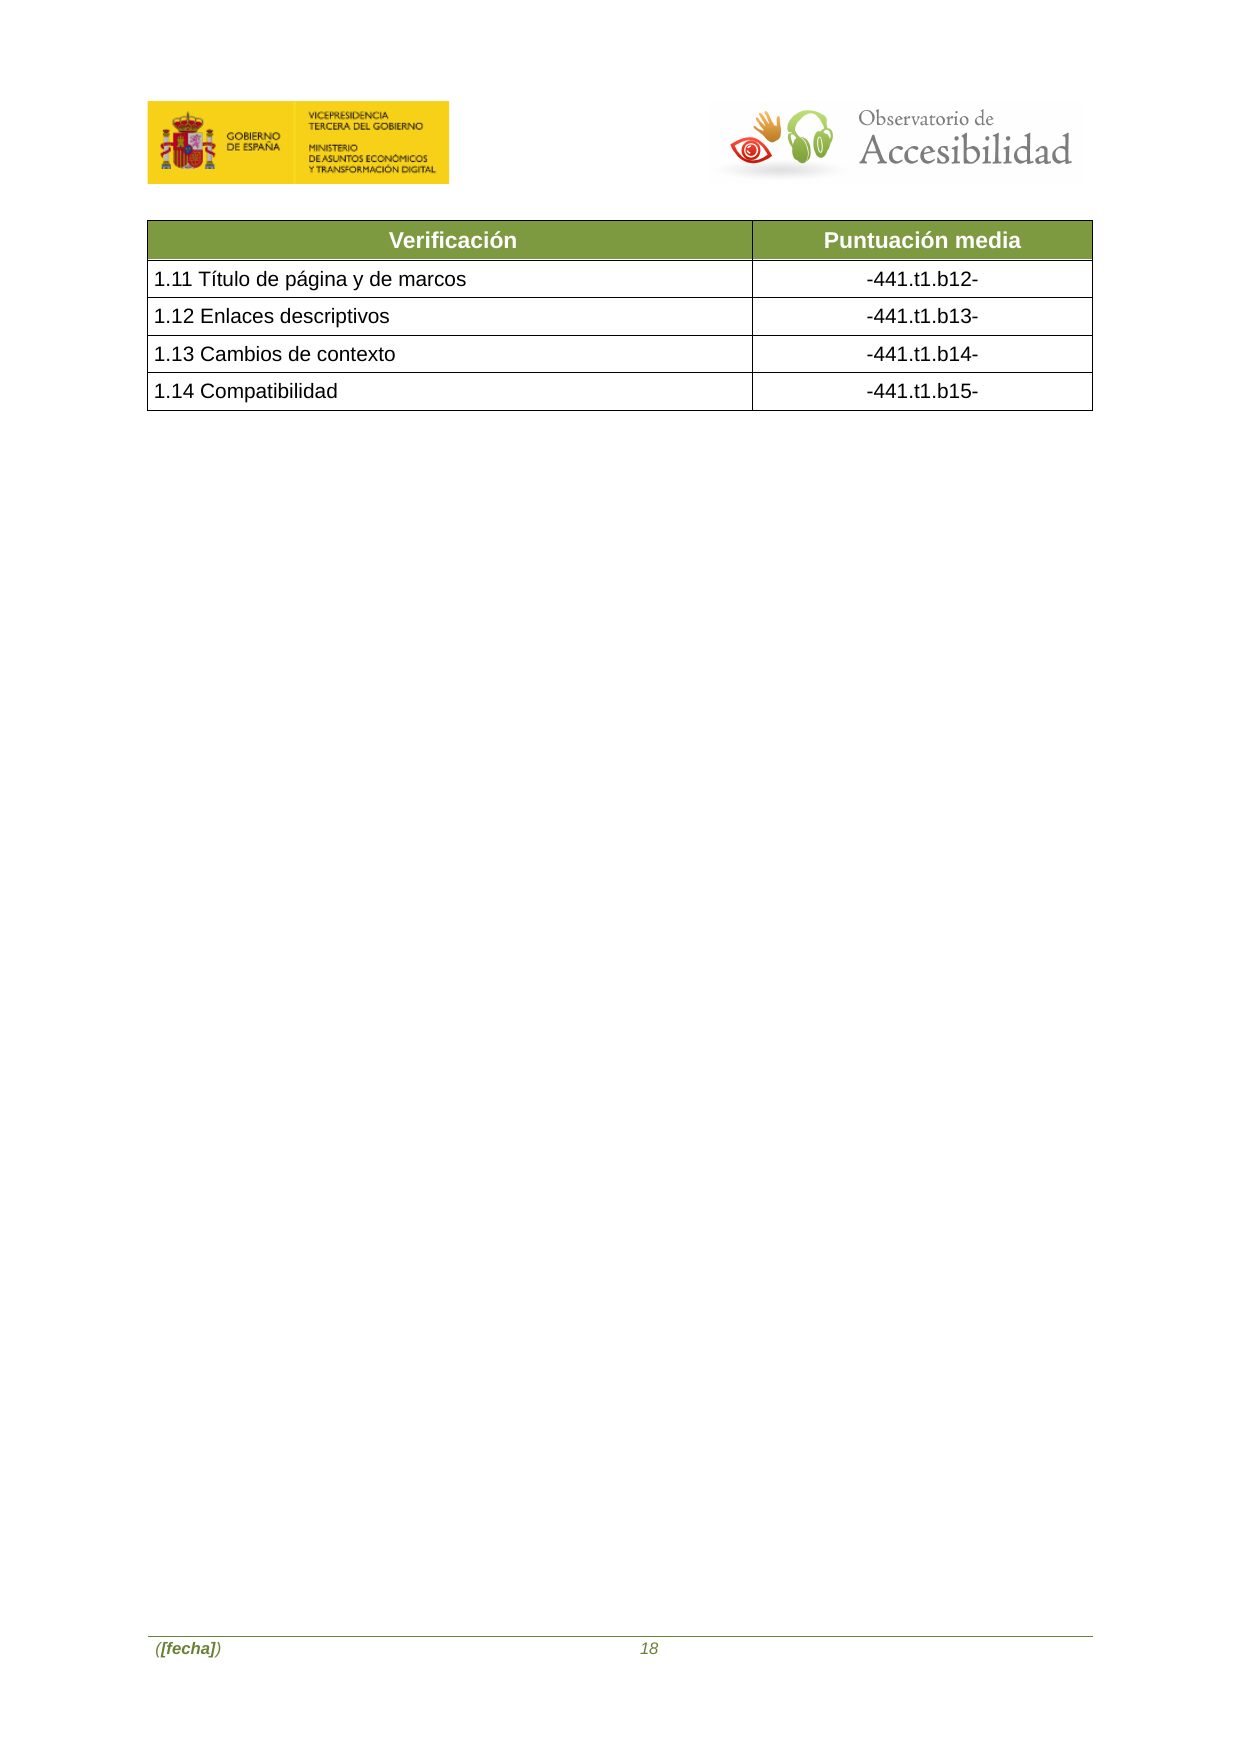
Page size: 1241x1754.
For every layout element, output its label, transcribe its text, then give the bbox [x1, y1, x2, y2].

table_cell 1.12 Enlaces descriptivos [148, 298, 752, 334]
picture [147, 101, 450, 184]
table_cell 1.13 Cambios de contexto [148, 336, 752, 372]
table_cell 1.11 Título de página y de marcos [148, 261, 752, 297]
table_cell -441.t1.b15- [753, 373, 1092, 409]
table_cell -441.t1.b14- [753, 336, 1092, 372]
table_cell -441.t1.b13- [753, 298, 1092, 334]
table_cell -441.t1.b12- [753, 261, 1092, 297]
picture [710, 101, 1086, 184]
table_header Puntuación media [753, 221, 1092, 259]
table_cell 1.14 Compatibilidad [148, 373, 752, 409]
table_header Verificación [148, 221, 752, 259]
